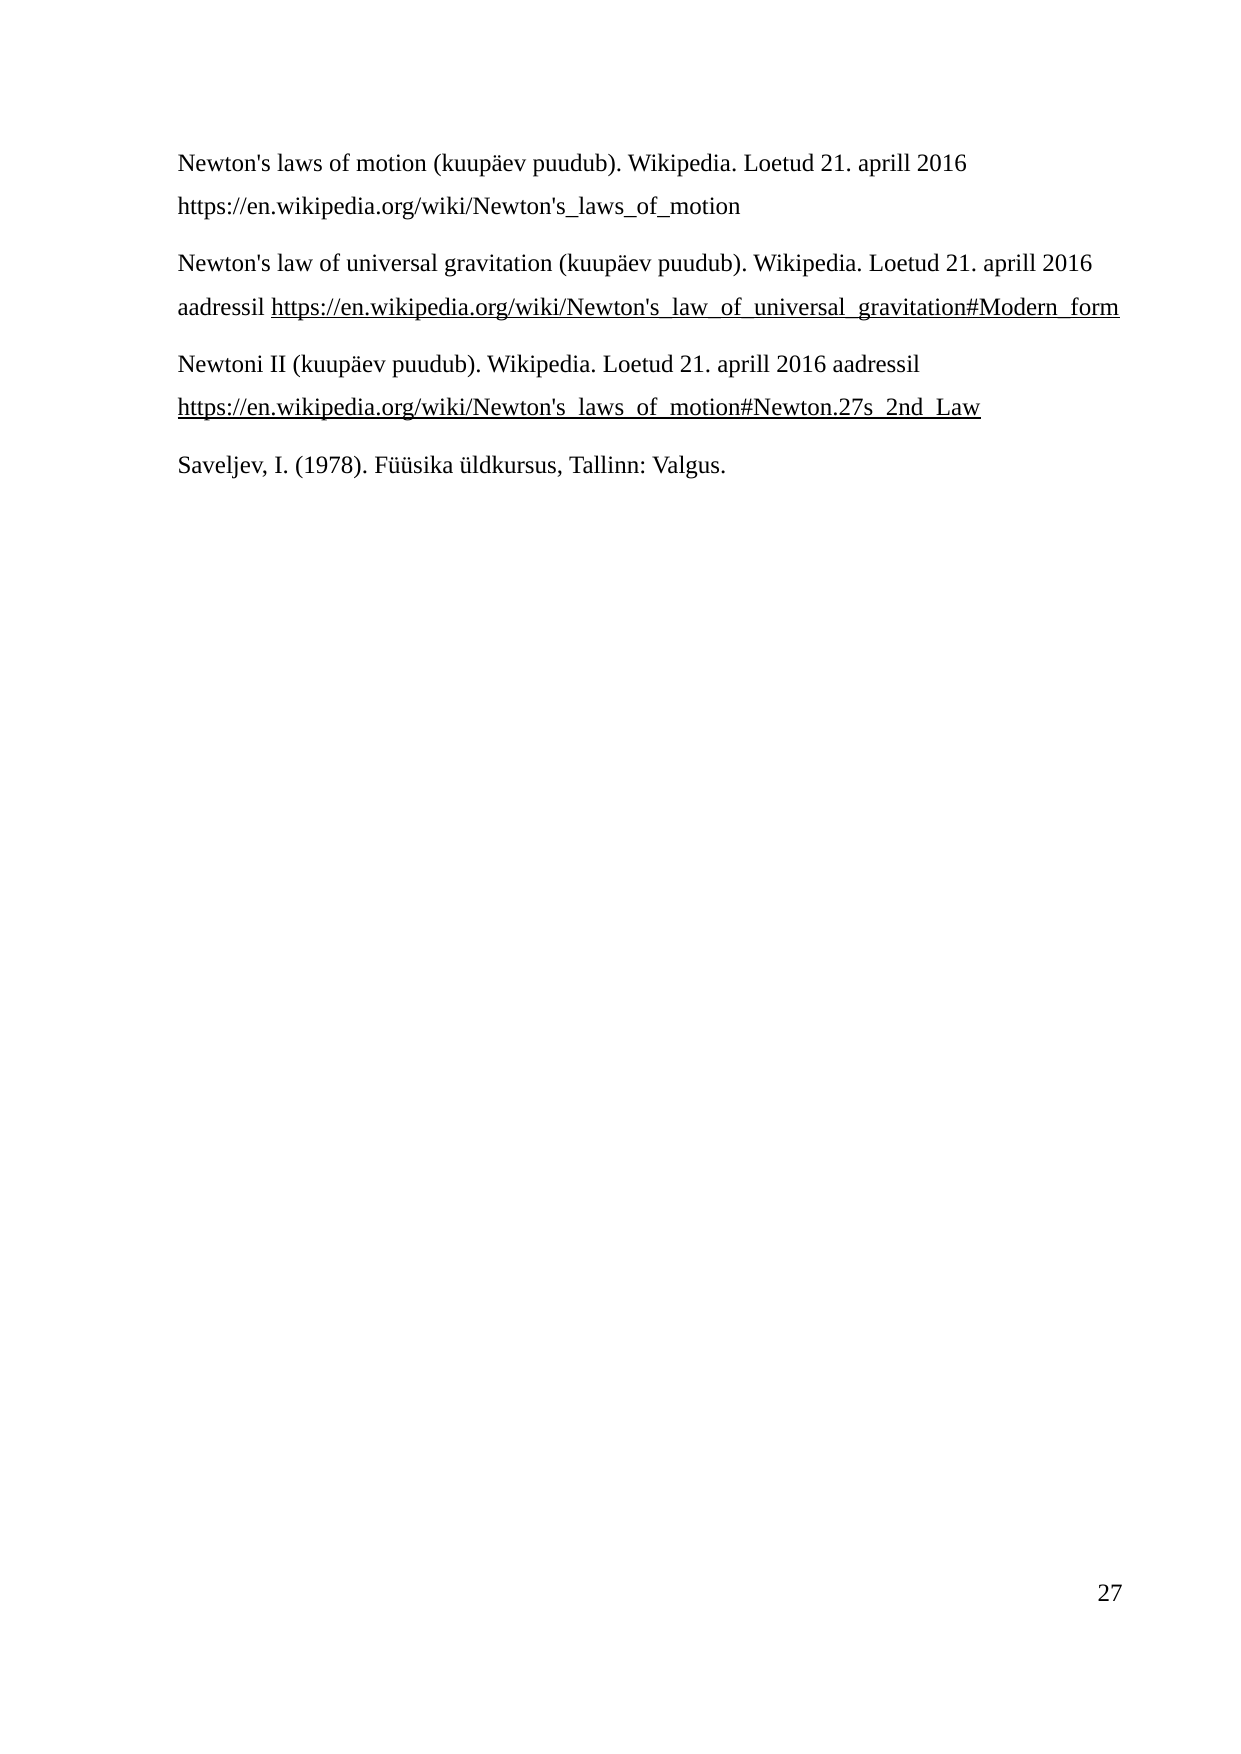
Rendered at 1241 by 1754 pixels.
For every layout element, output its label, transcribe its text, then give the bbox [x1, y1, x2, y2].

text Newton's law of universal gravitation (kuupäev puudub). Wikipedia. Loetud 21. aprill 2016 aadressil https://en.wikipedia.org/wiki/Newton's_law_of_universal_gravitation#Modern_form [177, 248, 1122, 320]
text Saveljev, I. (1978). Füüsika üldkursus, Tallinn: Valgus. [177, 450, 1122, 479]
text Newtoni II (kuupäev puudub). Wikipedia. Loetud 21. aprill 2016 aadressil https://en.wikipedia.org/wiki/Newton's_laws_of_motion#Newton.27s_2nd_Law [177, 349, 1122, 421]
text Newton's laws of motion (kuupäev puudub). Wikipedia. Loetud 21. aprill 2016 https://en.wikipedia.org/wiki/Newton's_laws_of_motion [177, 148, 1122, 219]
